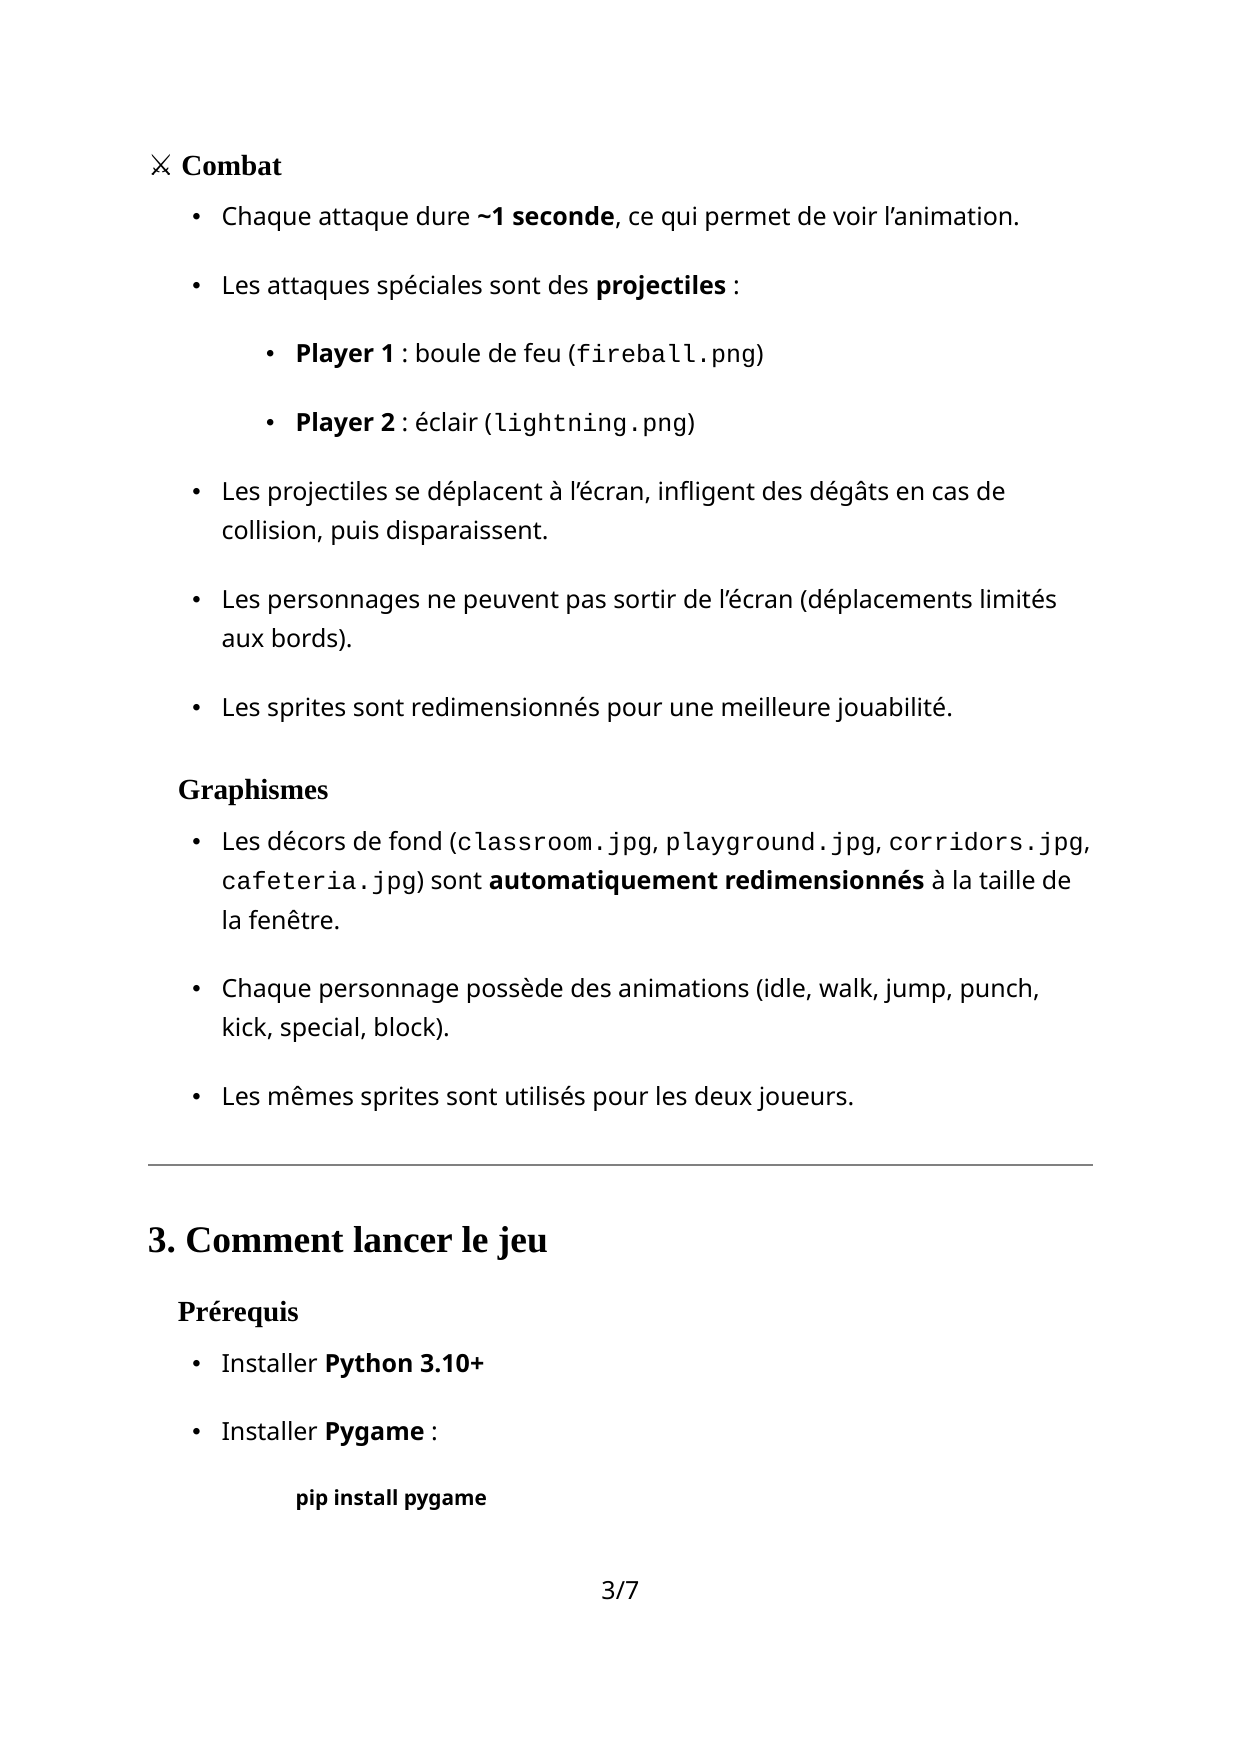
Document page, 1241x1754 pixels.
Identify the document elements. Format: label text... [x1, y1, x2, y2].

list pip install pygame [266, 1483, 1093, 1511]
list Les décors de fond (classroom.jpg, playground.jpg, corridors.jpg, cafeteria.jpg) sont automatiquement redimensionnés à la taille de la fenêtre. [192, 823, 1093, 936]
list Player 2 : éclair (lightning.png) [266, 405, 1093, 439]
list Les personnages ne peuvent pas sortir de l’écran (déplacements limités aux bords). [192, 581, 1093, 655]
list Les sprites sont redimensionnés pour une meilleure jouabilité. [192, 689, 1093, 723]
list Chaque personnage possède des animations (idle, walk, jump, punch, kick, special, block). [192, 971, 1093, 1044]
subtitle 🎨 Graphismes [148, 772, 1093, 806]
list Les mêmes sprites sont utilisés pour les deux joueurs. [192, 1079, 1093, 1113]
list Installer Pygame : [192, 1414, 1093, 1448]
list Les projectiles se déplacent à l’écran, infligent des dégâts en cas de collision, puis disparaissent. [192, 474, 1093, 547]
list Installer Python 3.10+ [192, 1345, 1093, 1379]
subtitle ⚔️ Combat [148, 148, 1093, 181]
list Chaque attaque dure ~1 seconde, ce qui permet de voir l’animation. [192, 199, 1093, 233]
list Les attaques spéciales sont des projectiles : [192, 267, 1093, 301]
list Player 1 : boule de feu (fireball.png) [266, 336, 1093, 370]
subtitle 🔧 Prérequis [148, 1294, 1093, 1328]
subtitle 3. Comment lancer le jeu [148, 1218, 1093, 1261]
